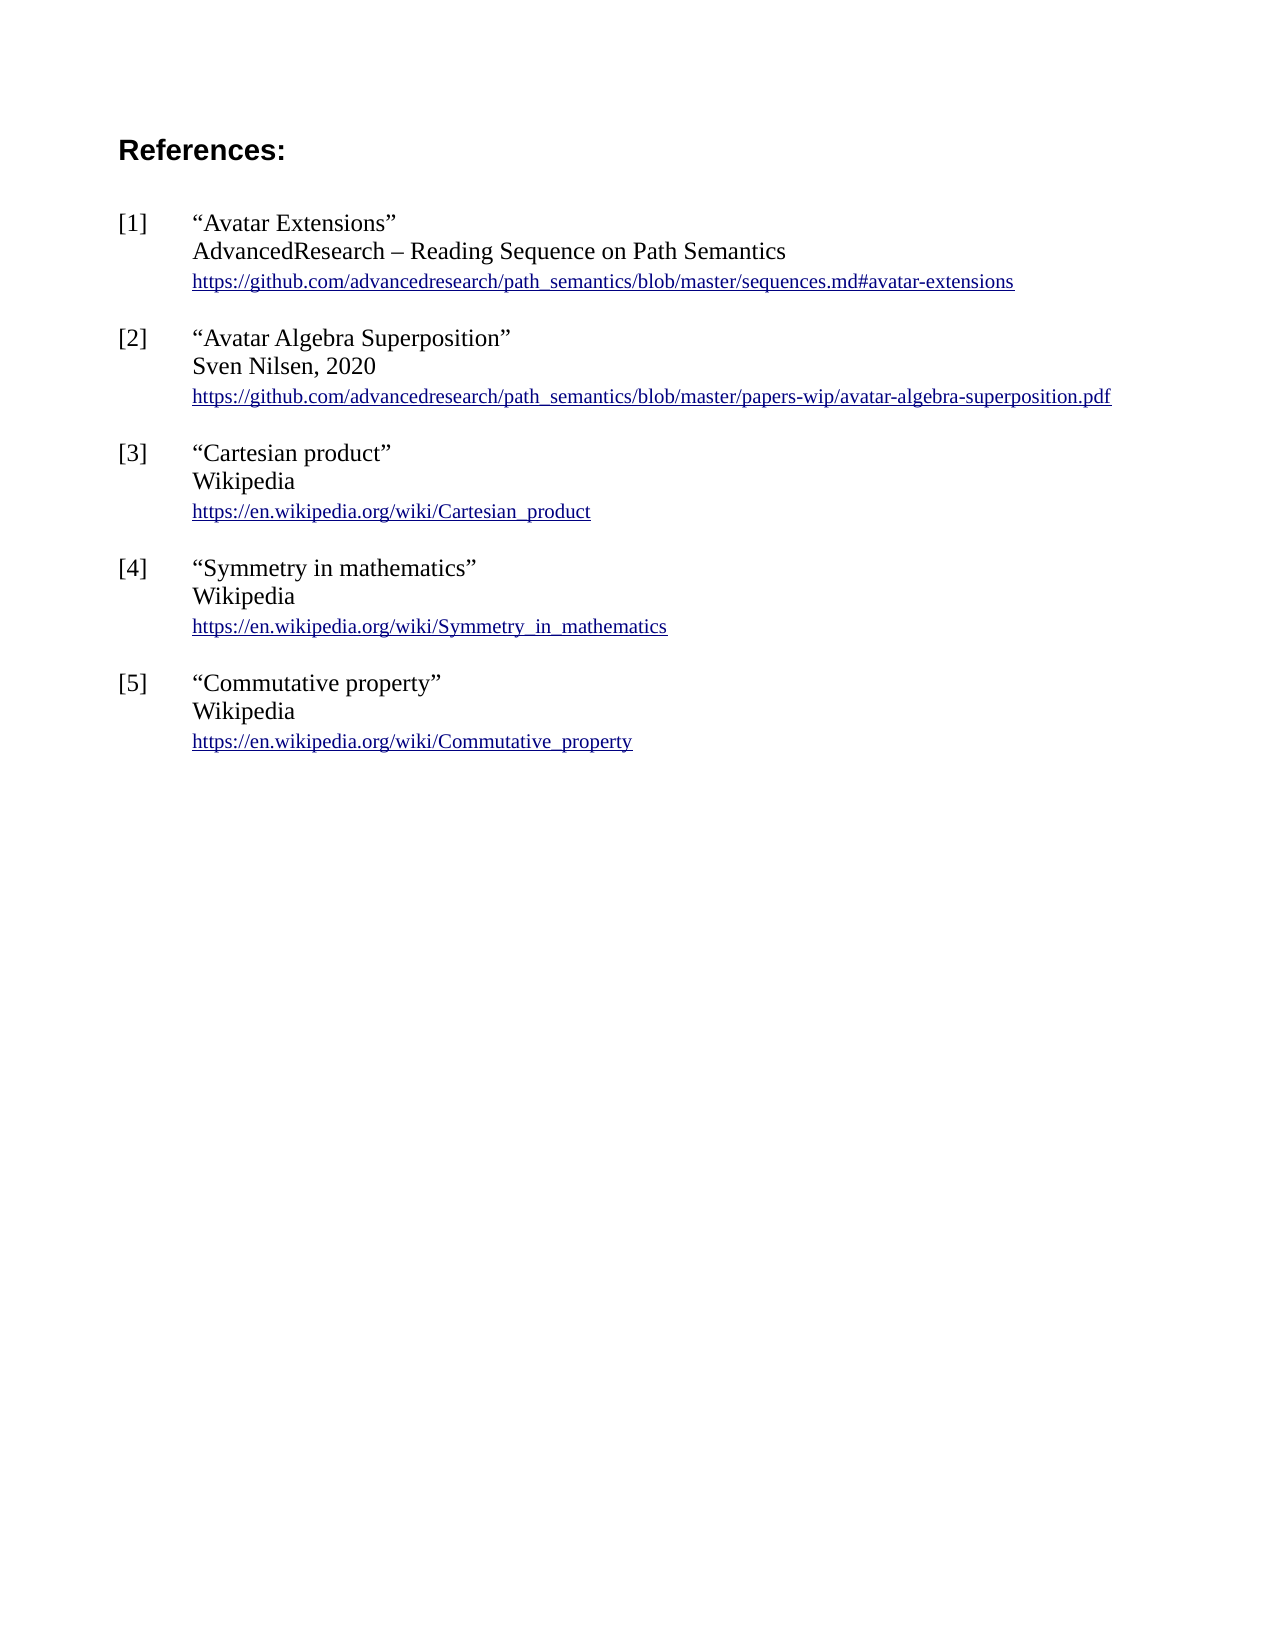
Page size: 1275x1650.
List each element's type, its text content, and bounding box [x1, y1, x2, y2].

text [4] “Symmetry in mathematics” [118, 553, 1157, 581]
text Wikipedia [118, 466, 1157, 495]
text Wikipedia [118, 581, 1157, 610]
subtitle References: [118, 133, 1157, 166]
text [2] “Avatar Algebra Superposition” [118, 323, 1157, 351]
text Wikipedia [118, 696, 1157, 725]
text https://en.wikipedia.org/wiki/Cartesian_product [118, 495, 1157, 524]
text Sven Nilsen, 2020 [118, 351, 1157, 380]
text https://en.wikipedia.org/wiki/Symmetry_in_mathematics [118, 610, 1157, 639]
text https://github.com/advancedresearch/path_semantics/blob/master/sequences.md#avatar-extensions [118, 265, 1157, 294]
text AdvancedResearch – Reading Sequence on Path Semantics [118, 236, 1157, 265]
text https://en.wikipedia.org/wiki/Commutative_property [118, 725, 1157, 754]
text [1] “Avatar Extensions” [118, 208, 1157, 236]
text https://github.com/advancedresearch/path_semantics/blob/master/papers-wip/avatar-algebra-superposition.pdf [118, 380, 1157, 409]
text [3] “Cartesian product” [118, 438, 1157, 466]
text [5] “Commutative property” [118, 668, 1157, 696]
